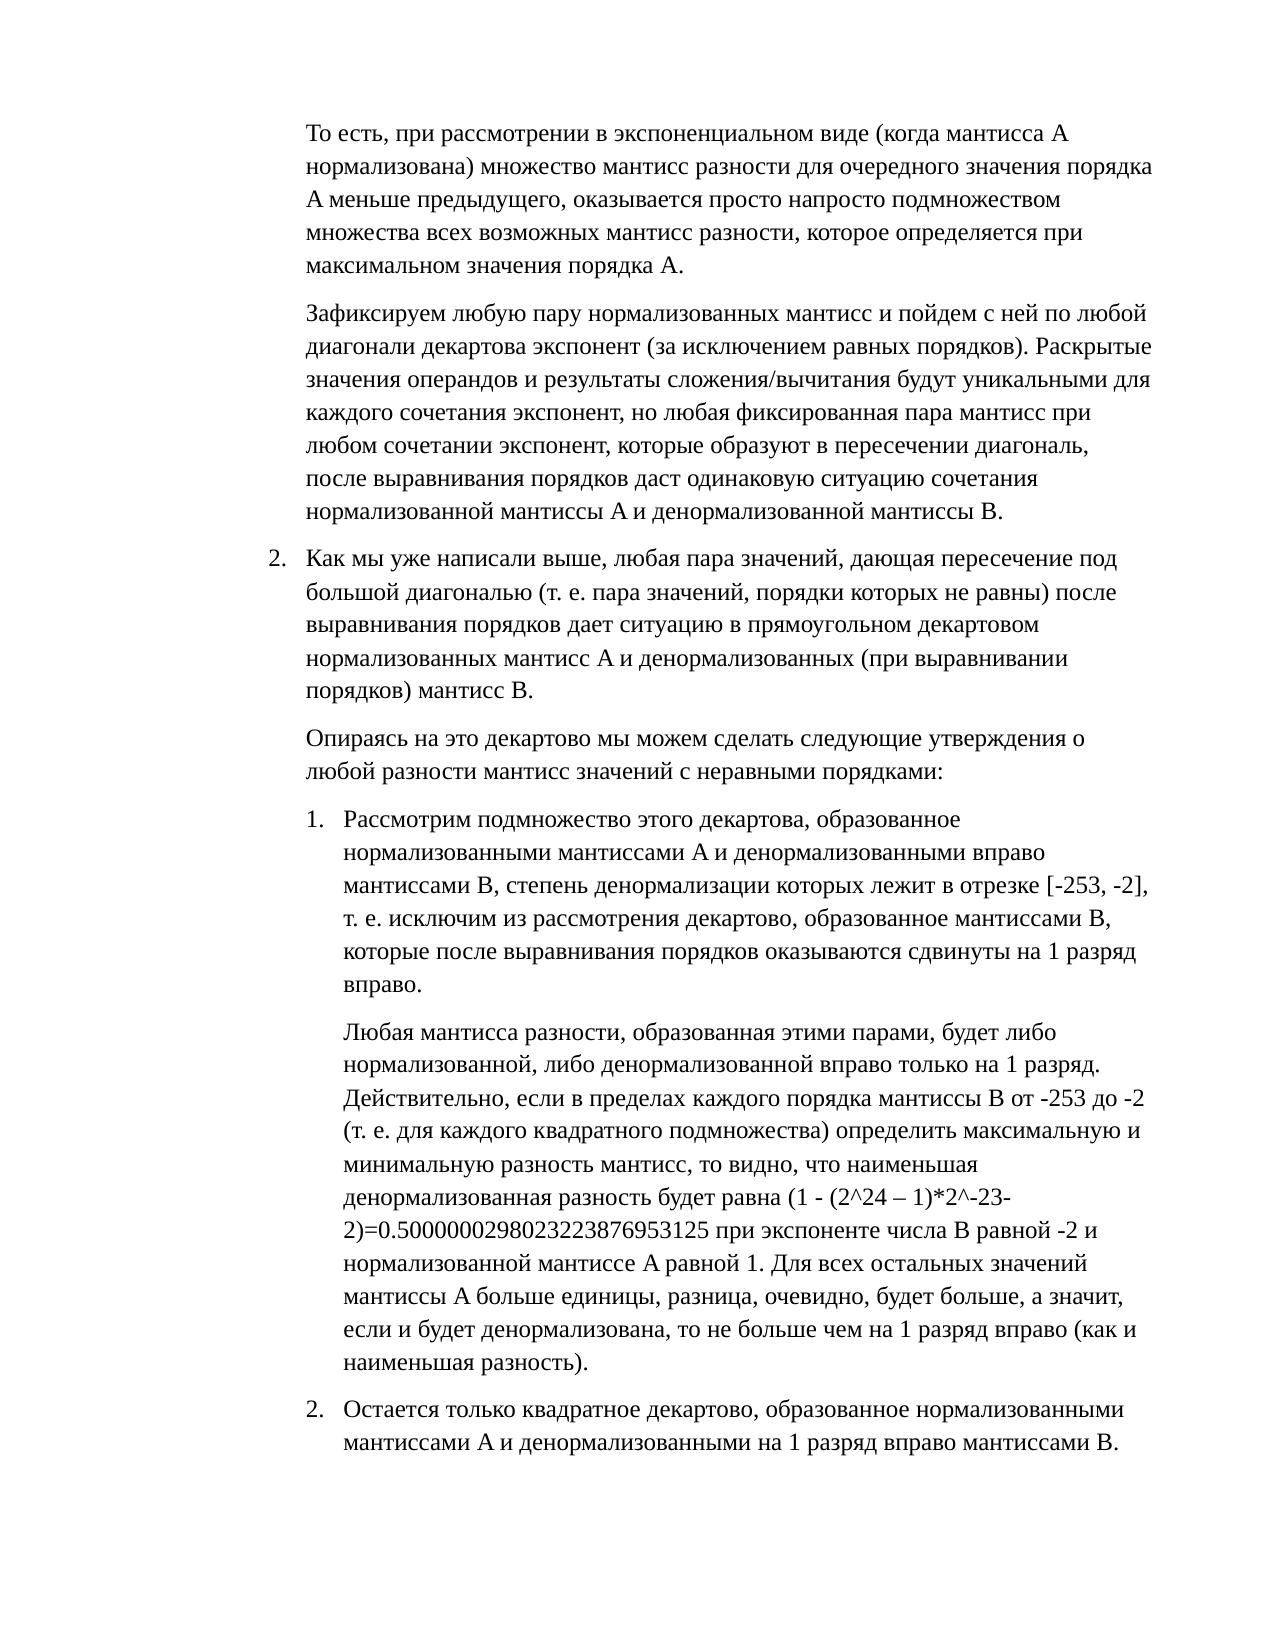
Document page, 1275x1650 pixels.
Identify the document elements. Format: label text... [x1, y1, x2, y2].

list Любая мантисса разности, образованная этими парами, будет либо нормализованной, либо денормализованной вправо только на 1 разряд. Действительно, если в пределах каждого порядка мантиссы B от -253 до -2 (т. е. для каждого квадратного подмножества) определить максимальную и минимальную разность мантисс, то видно, что наименьшая денормализованная разность будет равна (1 - (2^24 – 1)*2^-23-2)=0.5000000298023223876953125 при экспоненте числа B равной -2 и нормализованной мантиссе A равной 1. Для всех остальных значений мантиссы A больше единицы, разница, очевидно, будет больше, а значит, если и будет денормализована, то не больше чем на 1 разряд вправо (как и наименьшая разность). [306, 1017, 1157, 1376]
list Опираясь на это декартово мы можем сделать следующие утверждения о любой разности мантисс значений с неравными порядками: [268, 723, 1157, 785]
list Зафиксируем любую пару нормализованных мантисс и пойдем с ней по любой диагонали декартова экспонент (за исключением равных порядков). Раскрытые значения операндов и результаты сложения/вычитания будут уникальными для каждого сочетания экспонент, но любая фиксированная пара мантисс при любом сочетании экспонент, которые образуют в пересечении диагональ, после выравнивания порядков даст одинаковую ситуацию сочетания нормализованной мантиссы A и денормализованной мантиссы B. [268, 298, 1157, 525]
list Как мы уже написали выше, любая пара значений, дающая пересечение под большой диагональю (т. е. пара значений, порядки которых не равны) после выравнивания порядков дает ситуацию в прямоугольном декартовом нормализованных мантисс A и денормализованных (при выравнивании порядков) мантисс B. [268, 543, 1157, 704]
list То есть, при рассмотрении в экспоненциальном виде (когда мантисса A нормализована) множество мантисс разности для очередного значения порядка A меньше предыдущего, оказывается просто напросто подмножеством множества всех возможных мантисс разности, которое определяется при максимальном значения порядка A. [268, 118, 1157, 279]
list Остается только квадратное декартово, образованное нормализованными мантиссами A и денормализованными на 1 разряд вправо мантиссами B. [306, 1394, 1157, 1456]
list Рассмотрим подмножество этого декартова, образованное нормализованными мантиссами A и денормализованными вправо мантиссами B, степень денормализации которых лежит в отрезке [-253, -2], т. е. исключим из рассмотрения декартово, образованное мантиссами B, которые после выравнивания порядков оказываются сдвинуты на 1 разряд вправо. [306, 804, 1157, 998]
